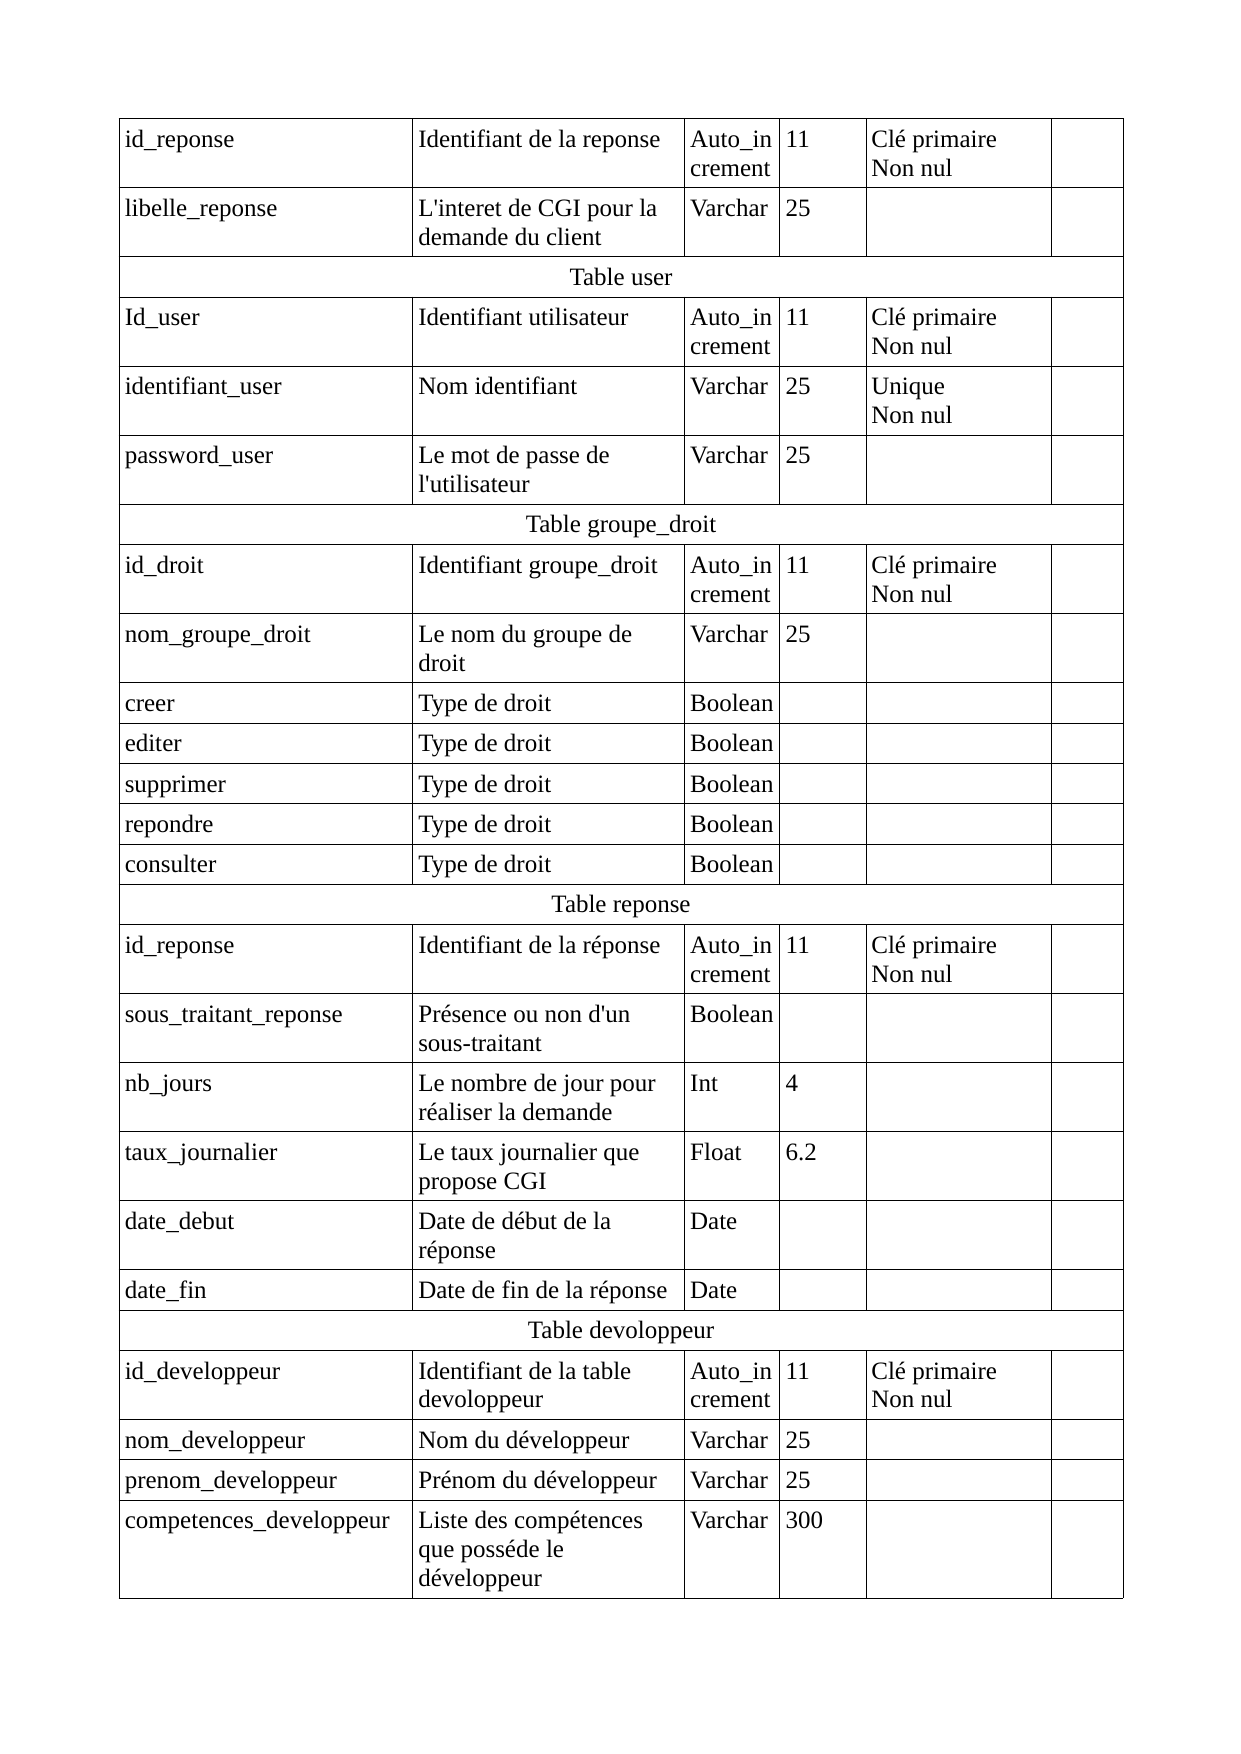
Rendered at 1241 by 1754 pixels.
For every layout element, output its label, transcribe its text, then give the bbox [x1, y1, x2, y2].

table_cell Boolean [685, 994, 779, 1062]
table_cell [780, 994, 866, 1062]
table_cell Boolean [685, 683, 779, 722]
table_cell Auto_increment [685, 545, 779, 613]
table_cell Type de droit [413, 724, 684, 763]
table_cell [1052, 614, 1123, 682]
table_cell consulter [120, 845, 412, 884]
table_cell supprimer [120, 764, 412, 803]
table_cell [780, 1270, 866, 1310]
table_cell Table groupe_droit [120, 505, 1123, 544]
table_cell Boolean [685, 724, 779, 763]
table_cell 25 [780, 436, 866, 504]
table_cell 25 [780, 367, 866, 435]
table_cell [867, 188, 1051, 256]
table_cell [1052, 188, 1123, 256]
table_cell Type de droit [413, 845, 684, 884]
table_cell 25 [780, 614, 866, 682]
table_cell 11 [780, 925, 866, 993]
table_cell Clé primaire Non nul [867, 925, 1051, 993]
table_cell Le mot de passe de l'utilisateur [413, 436, 684, 504]
table_cell [867, 724, 1051, 763]
table_cell [867, 1460, 1051, 1500]
table_cell [867, 804, 1051, 843]
table_cell nom_groupe_droit [120, 614, 412, 682]
table_cell 25 [780, 1460, 866, 1500]
table_cell L'interet de CGI pour la demande du client [413, 188, 684, 256]
table_cell [867, 994, 1051, 1062]
table_cell identifiant_user [120, 367, 412, 435]
table_cell [1052, 1501, 1123, 1597]
table_cell competences_developpeur [120, 1501, 412, 1597]
table_cell Boolean [685, 764, 779, 803]
table_cell [867, 764, 1051, 803]
table_cell Varchar [685, 1460, 779, 1500]
table_cell Varchar [685, 614, 779, 682]
table_cell [780, 804, 866, 843]
table_cell nb_jours [120, 1063, 412, 1131]
table_cell Auto_increment [685, 298, 779, 366]
table_cell Clé primaire Non nul [867, 545, 1051, 613]
table_cell 4 [780, 1063, 866, 1131]
table_cell Boolean [685, 804, 779, 843]
table_cell Table user [120, 257, 1123, 297]
table_cell [1052, 1420, 1123, 1459]
table_cell Id_user [120, 298, 412, 366]
table_cell Identifiant de la table devoloppeur [413, 1351, 684, 1419]
table_cell repondre [120, 804, 412, 843]
table_cell [1052, 1132, 1123, 1200]
table_cell 11 [780, 119, 866, 187]
table_cell Nom identifiant [413, 367, 684, 435]
table_cell Unique Non nul [867, 367, 1051, 435]
table_cell Boolean [685, 845, 779, 884]
table_cell [1052, 724, 1123, 763]
table_cell 300 [780, 1501, 866, 1597]
table_cell password_user [120, 436, 412, 504]
table_cell [867, 436, 1051, 504]
table_cell Varchar [685, 188, 779, 256]
table_cell date_debut [120, 1201, 412, 1269]
table_cell [1052, 1460, 1123, 1500]
table_cell Auto_increment [685, 925, 779, 993]
table_cell Date [685, 1270, 779, 1310]
table_cell Type de droit [413, 804, 684, 843]
table_cell Int [685, 1063, 779, 1131]
table_cell id_droit [120, 545, 412, 613]
table_cell [1052, 994, 1123, 1062]
table_cell [780, 764, 866, 803]
table_cell [867, 683, 1051, 722]
table_cell date_fin [120, 1270, 412, 1310]
table_cell [1052, 1063, 1123, 1131]
table_cell Identifiant groupe_droit [413, 545, 684, 613]
table_cell [1052, 1351, 1123, 1419]
table_cell [780, 724, 866, 763]
table_cell taux_journalier [120, 1132, 412, 1200]
table_cell 11 [780, 298, 866, 366]
table_cell Varchar [685, 367, 779, 435]
table_cell [1052, 545, 1123, 613]
table_cell Le nombre de jour pour réaliser la demande [413, 1063, 684, 1131]
table_cell [1052, 1201, 1123, 1269]
table_cell Le taux journalier que propose CGI [413, 1132, 684, 1200]
table_cell Le nom du groupe de droit [413, 614, 684, 682]
table_cell Date [685, 1201, 779, 1269]
table_cell nom_developpeur [120, 1420, 412, 1459]
table_cell 25 [780, 1420, 866, 1459]
table_cell [780, 845, 866, 884]
table_cell Varchar [685, 1501, 779, 1597]
table_cell 11 [780, 1351, 866, 1419]
table_cell 11 [780, 545, 866, 613]
table_cell creer [120, 683, 412, 722]
table_cell Clé primaire Non nul [867, 119, 1051, 187]
table_cell Auto_increment [685, 119, 779, 187]
table_cell Table devoloppeur [120, 1311, 1123, 1350]
table_cell [1052, 1270, 1123, 1310]
table_cell 6,2 [780, 1132, 866, 1200]
table_cell Identifiant utilisateur [413, 298, 684, 366]
table_cell Identifiant de la reponse [413, 119, 684, 187]
table_cell [1052, 925, 1123, 993]
table_cell Varchar [685, 436, 779, 504]
table_cell [780, 683, 866, 722]
table_cell prenom_developpeur [120, 1460, 412, 1500]
table_cell Date de fin de la réponse [413, 1270, 684, 1310]
table_cell [1052, 764, 1123, 803]
table_cell [1052, 367, 1123, 435]
table_cell Clé primaire Non nul [867, 298, 1051, 366]
table_cell 25 [780, 188, 866, 256]
table_cell Liste des compétences que posséde le développeur [413, 1501, 684, 1597]
table_cell [1052, 804, 1123, 843]
table_cell [1052, 845, 1123, 884]
table_cell Prénom du développeur [413, 1460, 684, 1500]
table_cell [867, 1420, 1051, 1459]
table_cell editer [120, 724, 412, 763]
table_cell Clé primaire Non nul [867, 1351, 1051, 1419]
table_cell [1052, 298, 1123, 366]
table_cell id_reponse [120, 925, 412, 993]
table_cell [780, 1201, 866, 1269]
table_cell [867, 614, 1051, 682]
table_cell libelle_reponse [120, 188, 412, 256]
table_cell [1052, 683, 1123, 722]
table_cell Table reponse [120, 885, 1123, 924]
table_cell Date de début de la réponse [413, 1201, 684, 1269]
table_cell Type de droit [413, 764, 684, 803]
table_cell [867, 1501, 1051, 1597]
table_cell [1052, 119, 1123, 187]
table_cell Présence ou non d'un sous-traitant [413, 994, 684, 1062]
table_cell Varchar [685, 1420, 779, 1459]
table_cell [867, 1132, 1051, 1200]
table_cell [867, 1270, 1051, 1310]
table_cell [867, 845, 1051, 884]
table_cell [1052, 436, 1123, 504]
table_cell Float [685, 1132, 779, 1200]
table_cell id_developpeur [120, 1351, 412, 1419]
table_cell Type de droit [413, 683, 684, 722]
table_cell sous_traitant_reponse [120, 994, 412, 1062]
table_cell id_reponse [120, 119, 412, 187]
table_cell [867, 1063, 1051, 1131]
table_cell Nom du développeur [413, 1420, 684, 1459]
table_cell Auto_increment [685, 1351, 779, 1419]
table_cell Identifiant de la réponse [413, 925, 684, 993]
table_cell [867, 1201, 1051, 1269]
